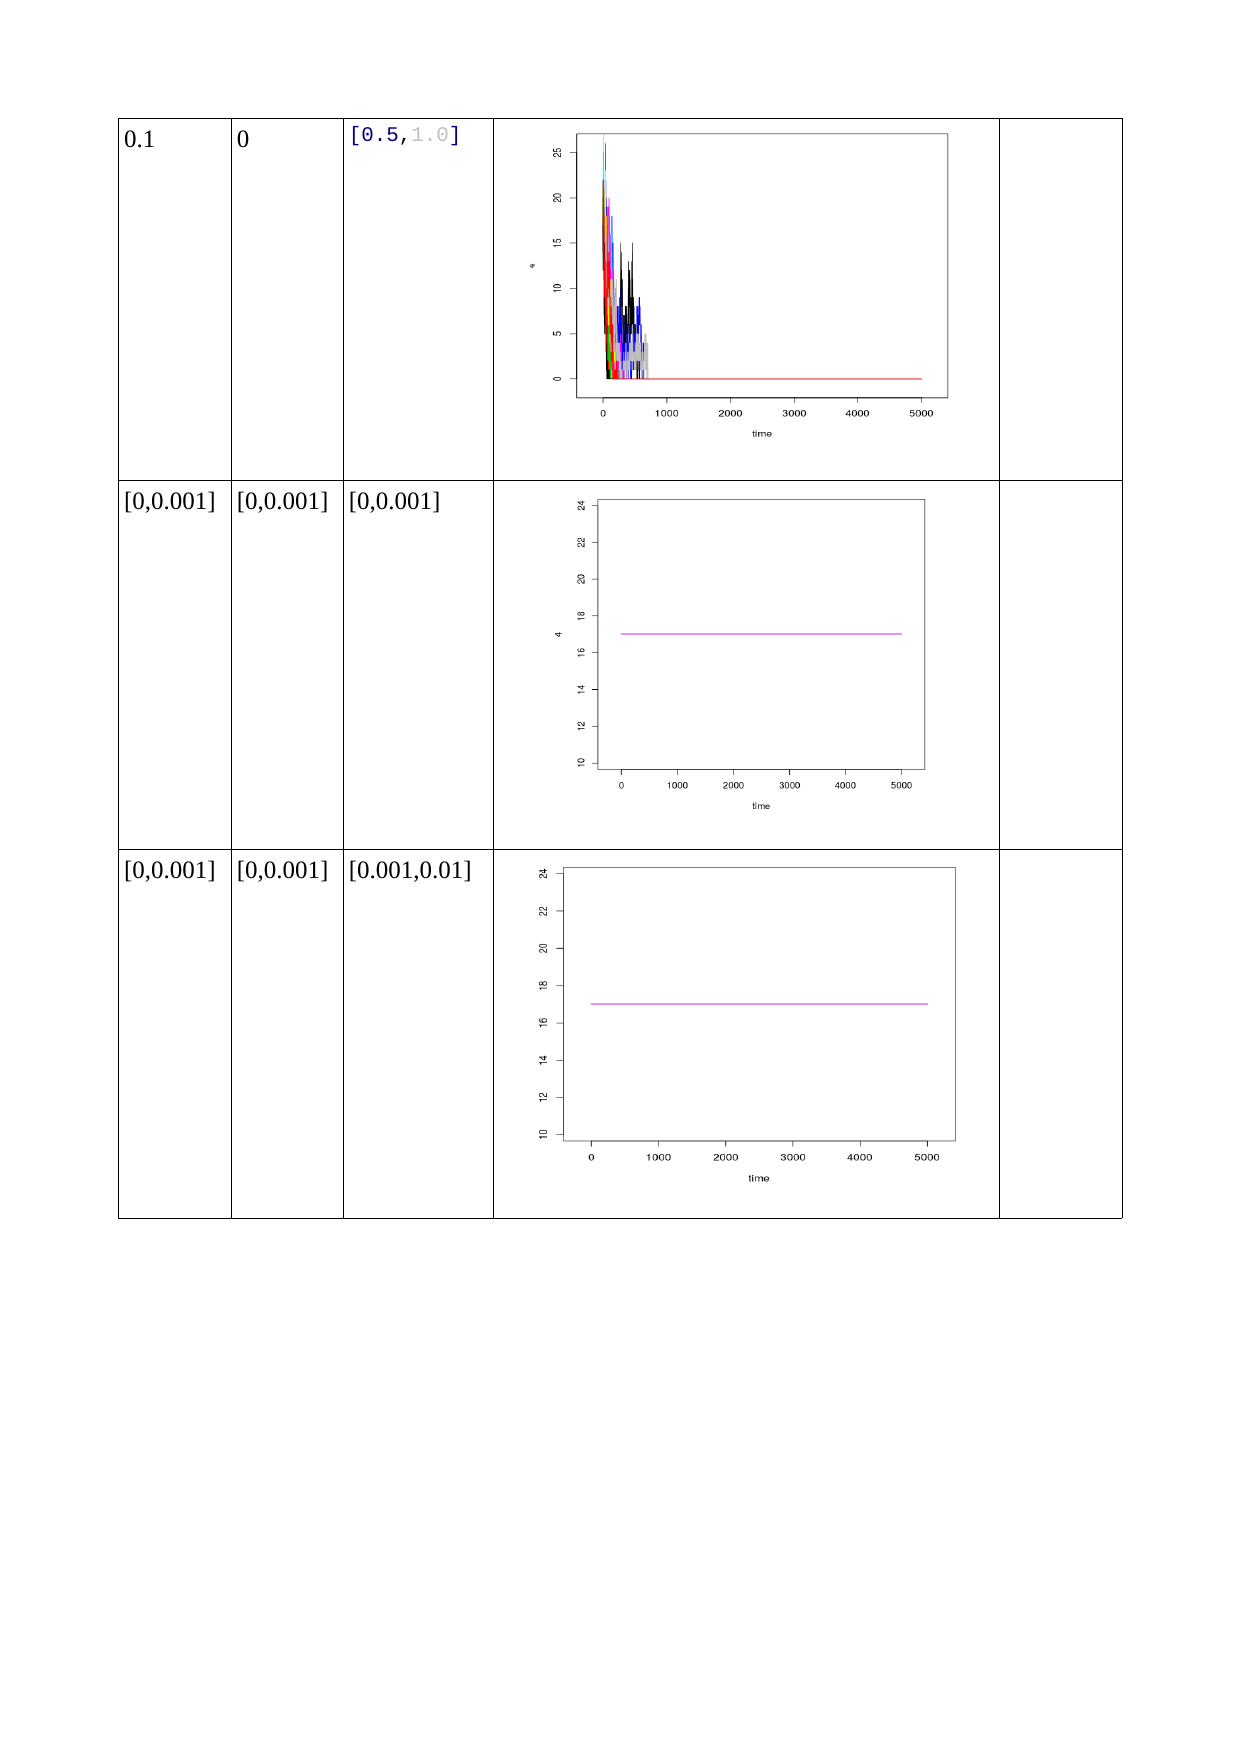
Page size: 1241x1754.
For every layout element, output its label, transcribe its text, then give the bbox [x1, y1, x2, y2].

table_cell [0,0.001] [119, 481, 231, 849]
picture [522, 854, 970, 1184]
table_cell [1000, 119, 1122, 480]
table_cell [494, 119, 999, 480]
table_cell 0.1 [119, 119, 231, 480]
table_cell [0,0.001] [232, 850, 343, 1218]
table_cell [494, 815, 999, 849]
table_cell [0,0.001] [232, 481, 343, 849]
table_cell [1000, 850, 1122, 1218]
table_cell [494, 481, 999, 814]
table_cell [0,0.001] [119, 850, 231, 1218]
table_cell [0.5,1.0] [344, 119, 493, 480]
picture [530, 123, 962, 446]
picture [554, 486, 938, 815]
table_cell 0 [232, 119, 343, 480]
table_cell [0.001,0.01] [344, 850, 493, 1218]
table_cell [494, 1184, 999, 1218]
table_cell [1000, 481, 1122, 849]
table_cell [0,0.001] [344, 481, 493, 849]
table_cell [494, 850, 999, 1183]
